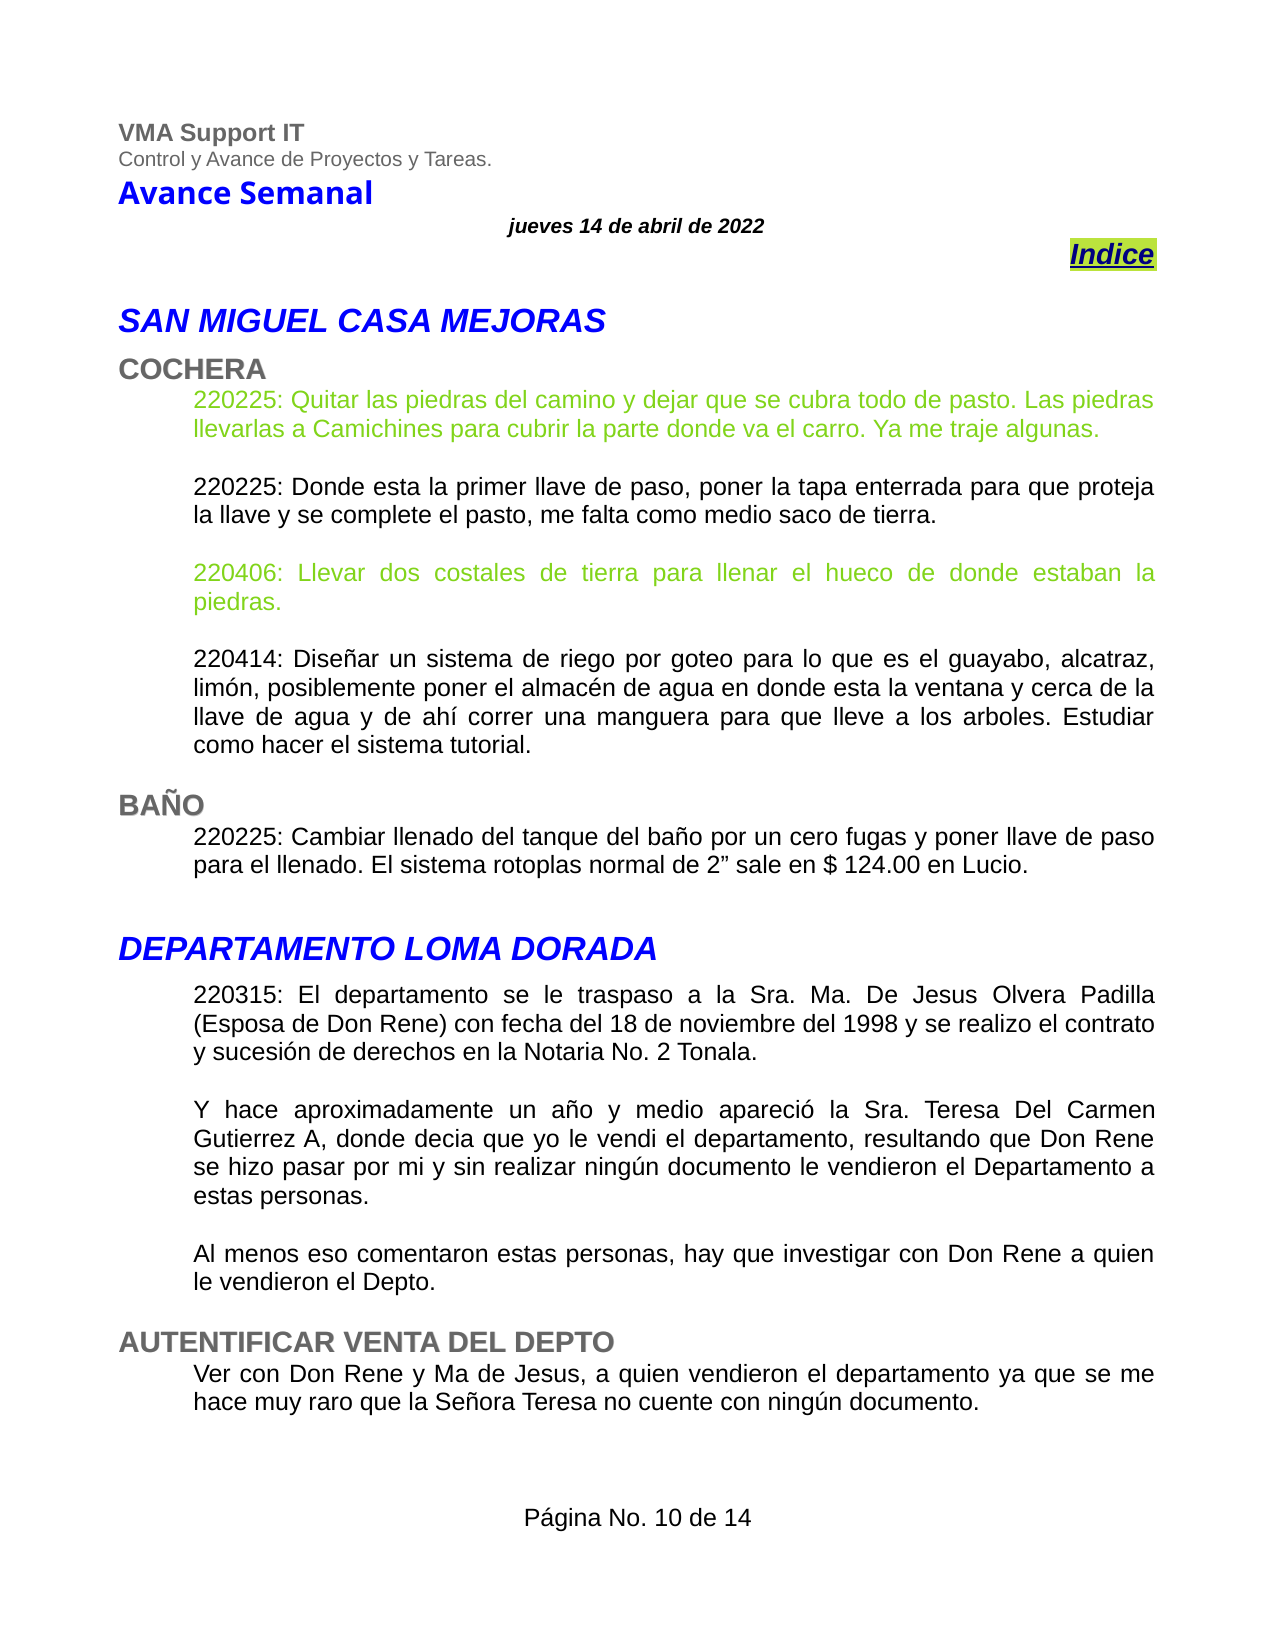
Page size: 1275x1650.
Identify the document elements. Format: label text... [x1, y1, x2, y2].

text Al menos eso comentaron estas personas, hay que investigar con Don Rene a quien le vendieron el Depto. [193, 1238, 1157, 1296]
text Y hace aproximadamente un año y medio apareció la Sra. Teresa Del Carmen Gutierrez A, donde decia que yo le vendi el departamento, resultando que Don Rene se hizo pasar por mi y sin realizar ningún documento le vendieron el Departamento a estas personas. [193, 1095, 1157, 1210]
text 220406: Llevar dos costales de tierra para llenar el hueco de donde estaban la piedras. [193, 558, 1157, 615]
text Ver con Don Rene y Ma de Jesus, a quien vendieron el departamento ya que se me hace muy raro que la Señora Teresa no cuente con ningún documento. [193, 1358, 1157, 1416]
subtitle SAN MIGUEL CASA MEJORAS [118, 300, 1157, 339]
subtitle BAÑO [118, 788, 1157, 822]
text 220315: El departamento se le traspaso a la Sra. Ma. De Jesus Olvera Padilla (Esposa de Don Rene) con fecha del 18 de noviembre del 1998 y se realizo el contrato y sucesión de derechos en la Notaria No. 2 Tonala. [193, 980, 1157, 1066]
text 220225: Cambiar llenado del tanque del baño por un cero fugas y poner llave de paso para el llenado. El sistema rotoplas normal de 2” sale en $ 124.00 en Lucio. [193, 822, 1157, 879]
text 220414: Diseñar un sistema de riego por goteo para lo que es el guayabo, alcatraz, limón, posiblemente poner el almacén de agua en donde esta la ventana y cerca de la llave de agua y de ahí correr una manguera para que lleve a los arboles. Estudiar como hacer el sistema tutorial. [193, 644, 1157, 759]
text 220225: Donde esta la primer llave de paso, poner la tapa enterrada para que proteja la llave y se complete el pasto, me falta como medio saco de tierra. [193, 472, 1157, 529]
subtitle DEPARTAMENTO LOMA DORADA [118, 929, 1157, 967]
text 220225: Quitar las piedras del camino y dejar que se cubra todo de pasto. Las piedras llevarlas a Camichines para cubrir la parte donde va el carro. Ya me traje algunas. [193, 385, 1157, 443]
subtitle AUTENTIFICAR VENTA DEL DEPTO [118, 1325, 1157, 1358]
subtitle COCHERA [118, 352, 1157, 385]
